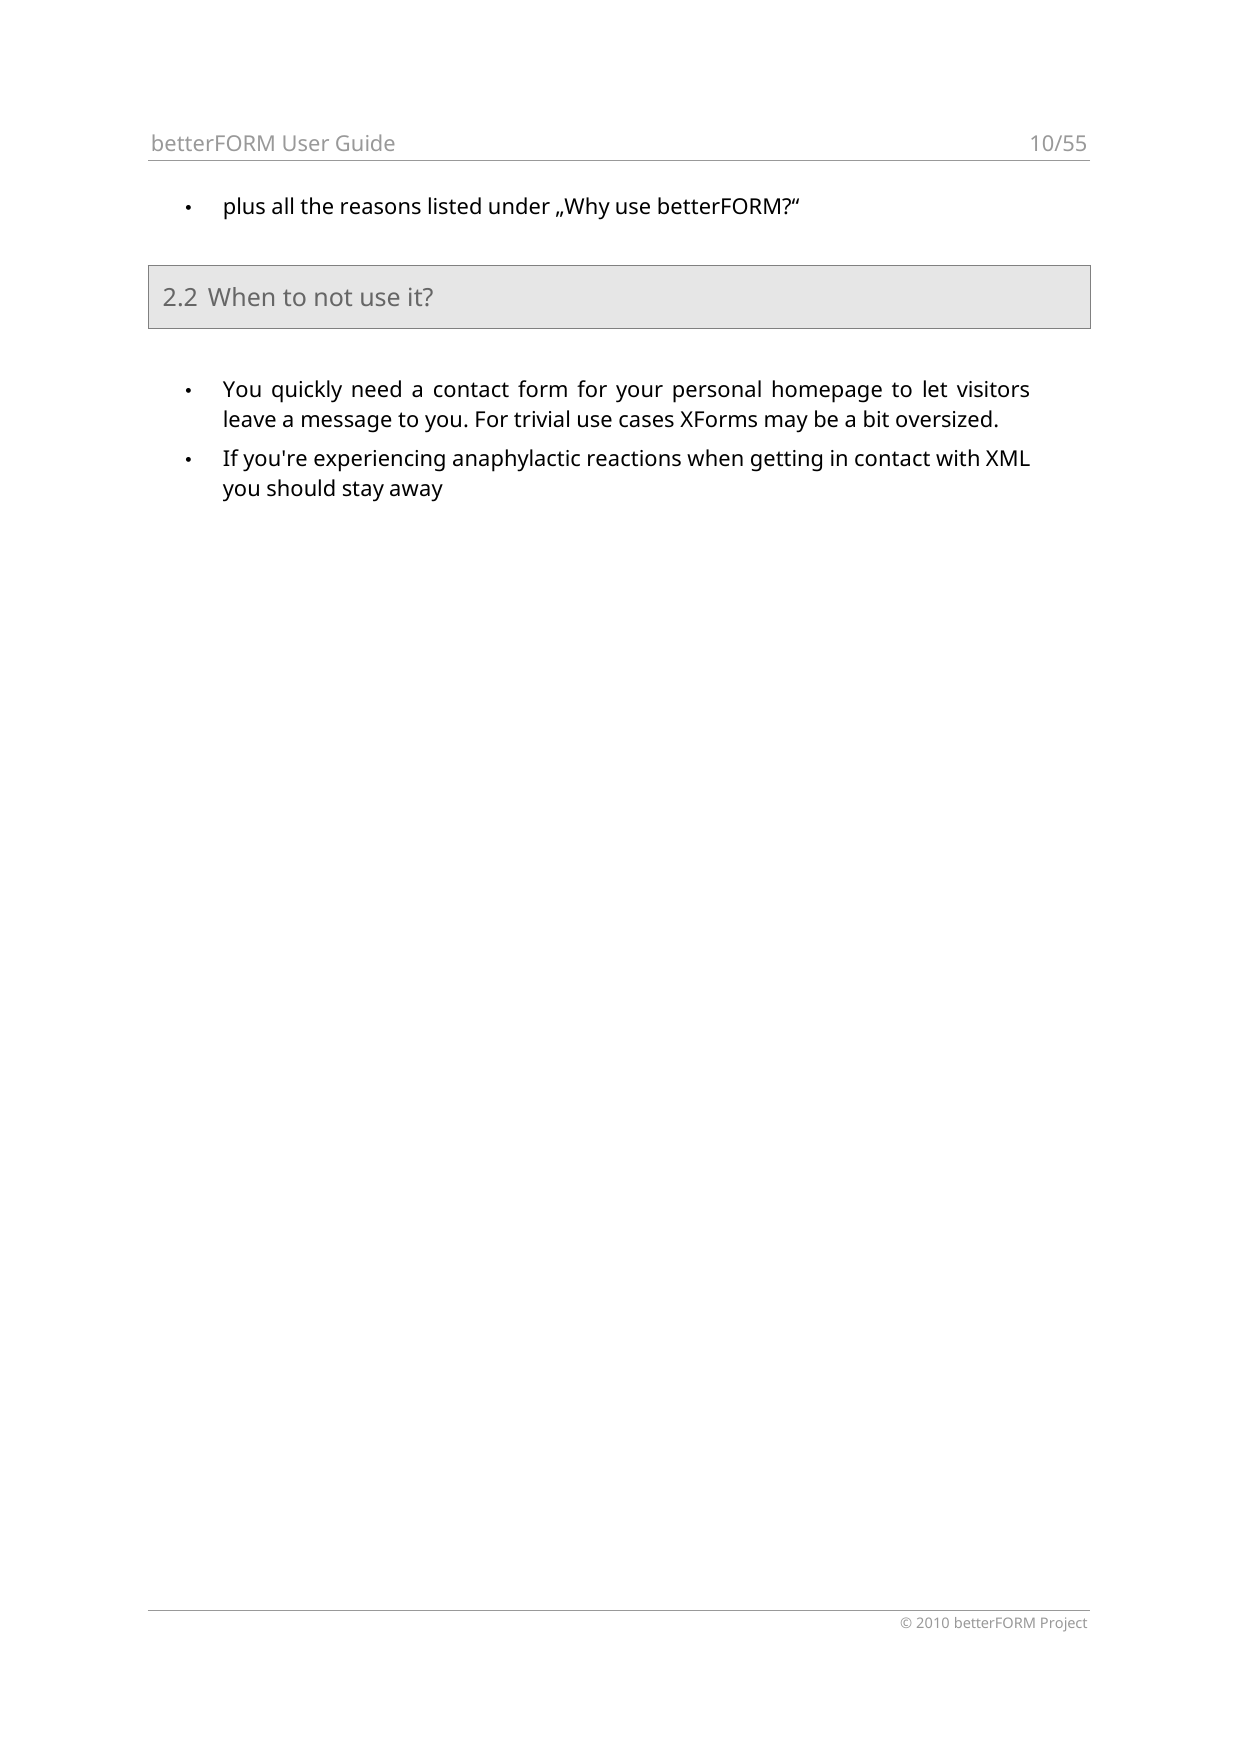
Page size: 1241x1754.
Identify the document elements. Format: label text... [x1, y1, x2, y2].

list plus all the reasons listed under „Why use betterFORM?“ [185, 191, 1032, 221]
subtitle When to not use it? [149, 266, 1090, 328]
list You quickly need a contact form for your personal homepage to let visitors leave a message to you. For trivial use cases XForms may be a bit oversized. [185, 374, 1032, 434]
list If you're experiencing anaphylactic reactions when getting in contact with XML you should stay away [185, 443, 1032, 503]
